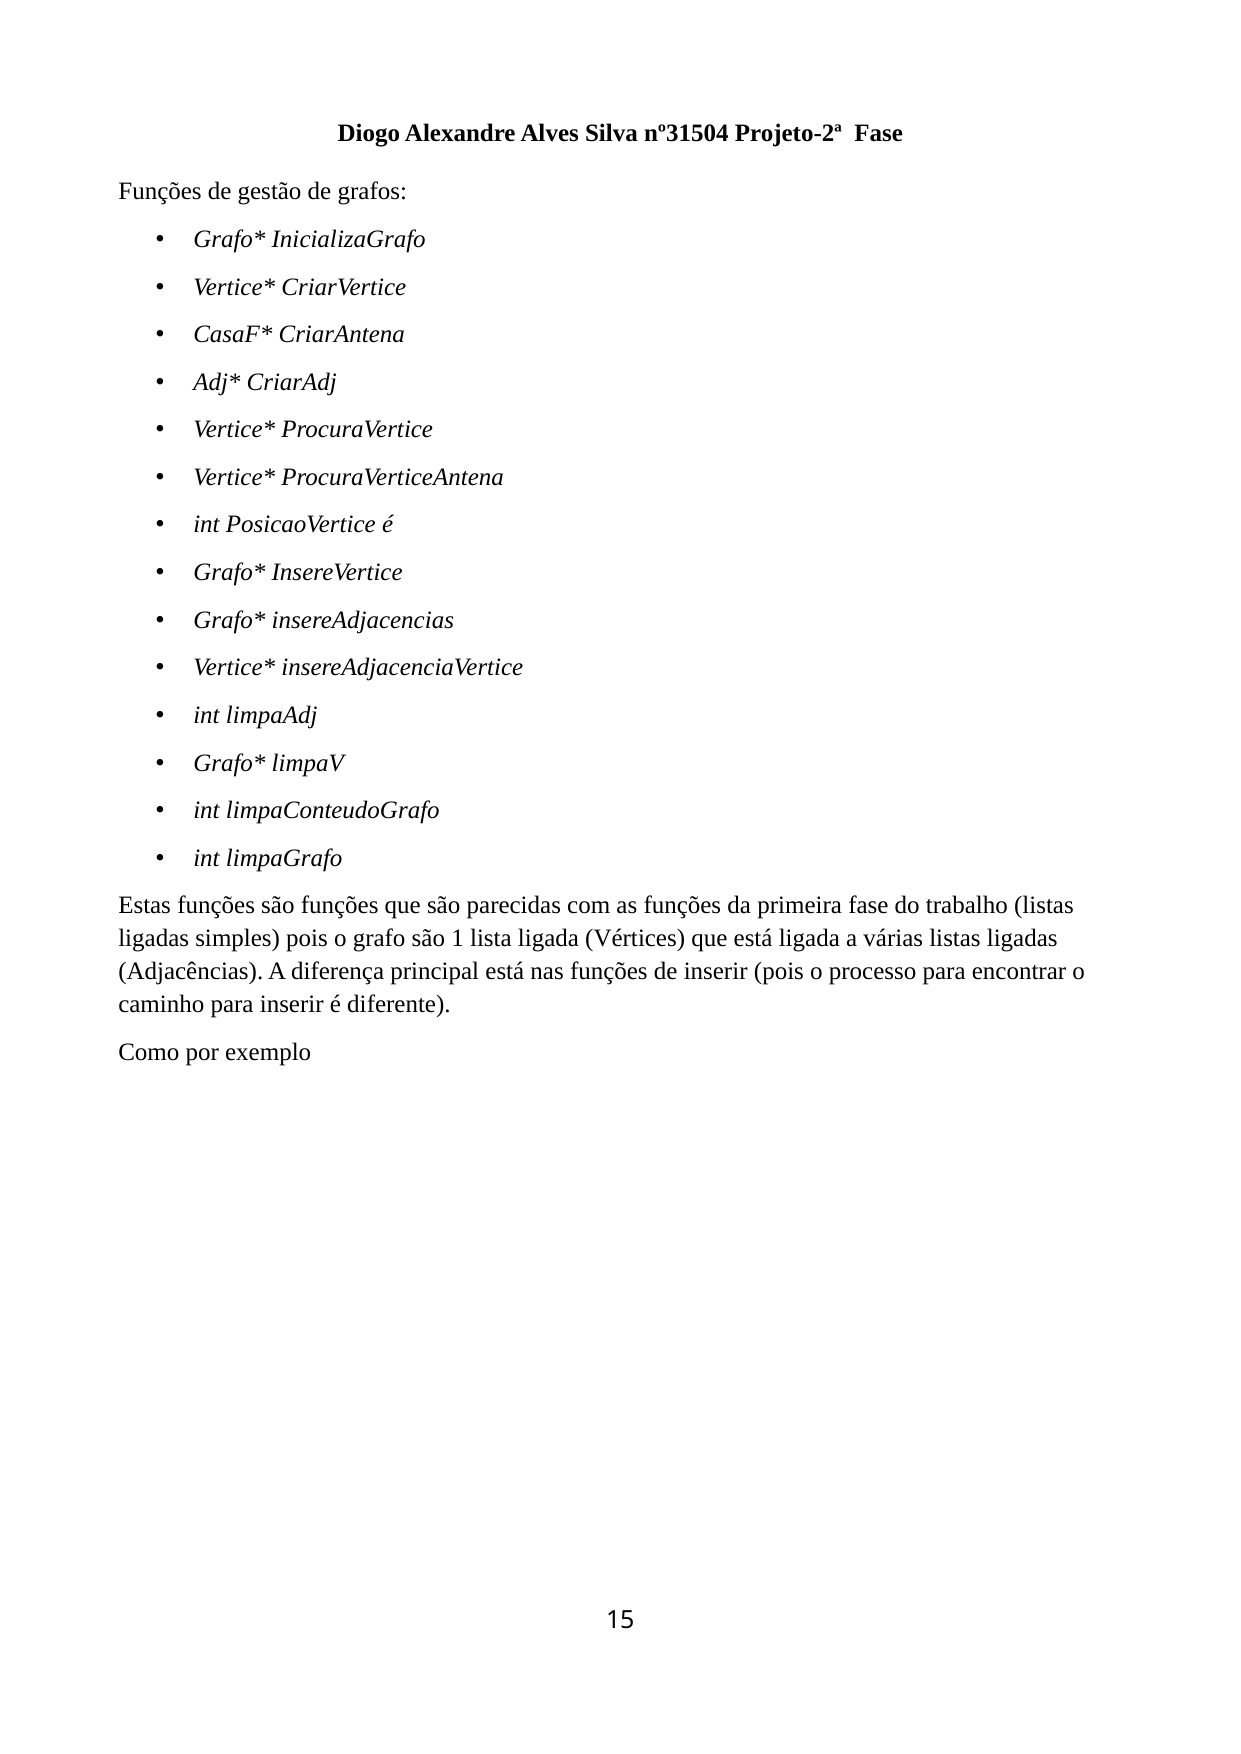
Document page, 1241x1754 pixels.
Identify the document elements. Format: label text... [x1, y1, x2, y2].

list Grafo* InsereVertice [156, 557, 1122, 586]
text Funções de gestão de grafos: [118, 176, 1122, 205]
list Vertice* CriarVertice [156, 272, 1122, 300]
list int PosicaoVertice é [156, 509, 1122, 538]
list CasaF* CriarAntena [156, 319, 1122, 348]
list Adj* CriarAdj [156, 367, 1122, 396]
list Grafo* limpaV [156, 748, 1122, 776]
text Como por exemplo [118, 1037, 1122, 1066]
list int limpaGrafo [156, 843, 1122, 872]
list Vertice* insereAdjacenciaVertice [156, 652, 1122, 681]
list Grafo* InicializaGrafo [156, 224, 1122, 253]
list int limpaConteudoGrafo [156, 795, 1122, 824]
text Estas funções são funções que são parecidas com as funções da primeira fase do trabalho (listas ligadas simples) pois o grafo são 1 lista ligada (Vértices) que está ligada a várias listas ligadas (Adjacências). A diferença principal está nas funções de inserir (pois o processo para encontrar o caminho para inserir é diferente). [118, 890, 1122, 1018]
list Vertice* ProcuraVerticeAntena [156, 462, 1122, 491]
list Vertice* ProcuraVertice [156, 414, 1122, 443]
list Grafo* insereAdjacencias [156, 605, 1122, 633]
list int limpaAdj [156, 700, 1122, 729]
